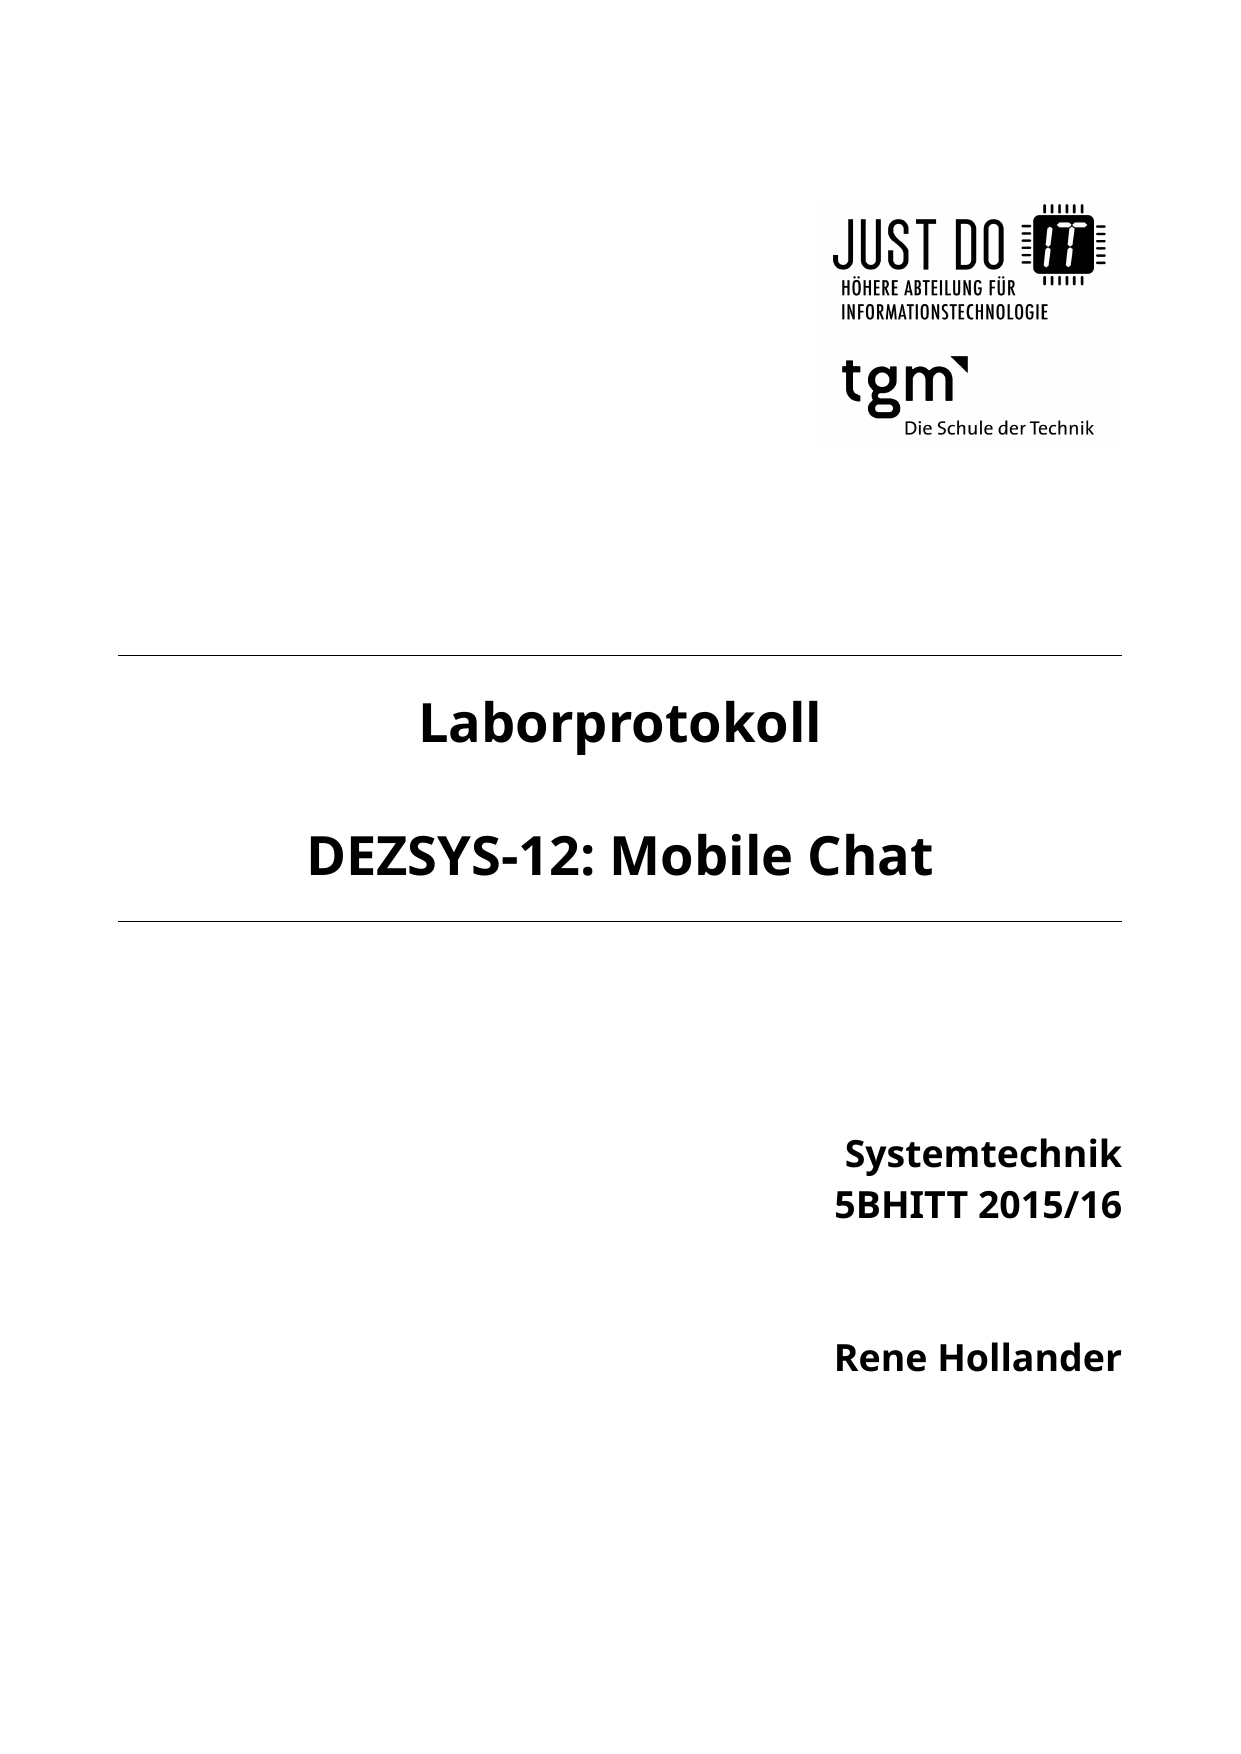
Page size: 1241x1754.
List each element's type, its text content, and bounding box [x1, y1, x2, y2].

text Laborprotokoll [118, 684, 1122, 758]
text Rene Hollander [118, 1331, 1122, 1382]
text DEZSYS-12: Mobile Chat [118, 817, 1122, 891]
picture [818, 200, 1118, 448]
text 5BHITT 2015/16 [118, 1178, 1122, 1229]
text Systemtechnik [118, 1127, 1122, 1178]
